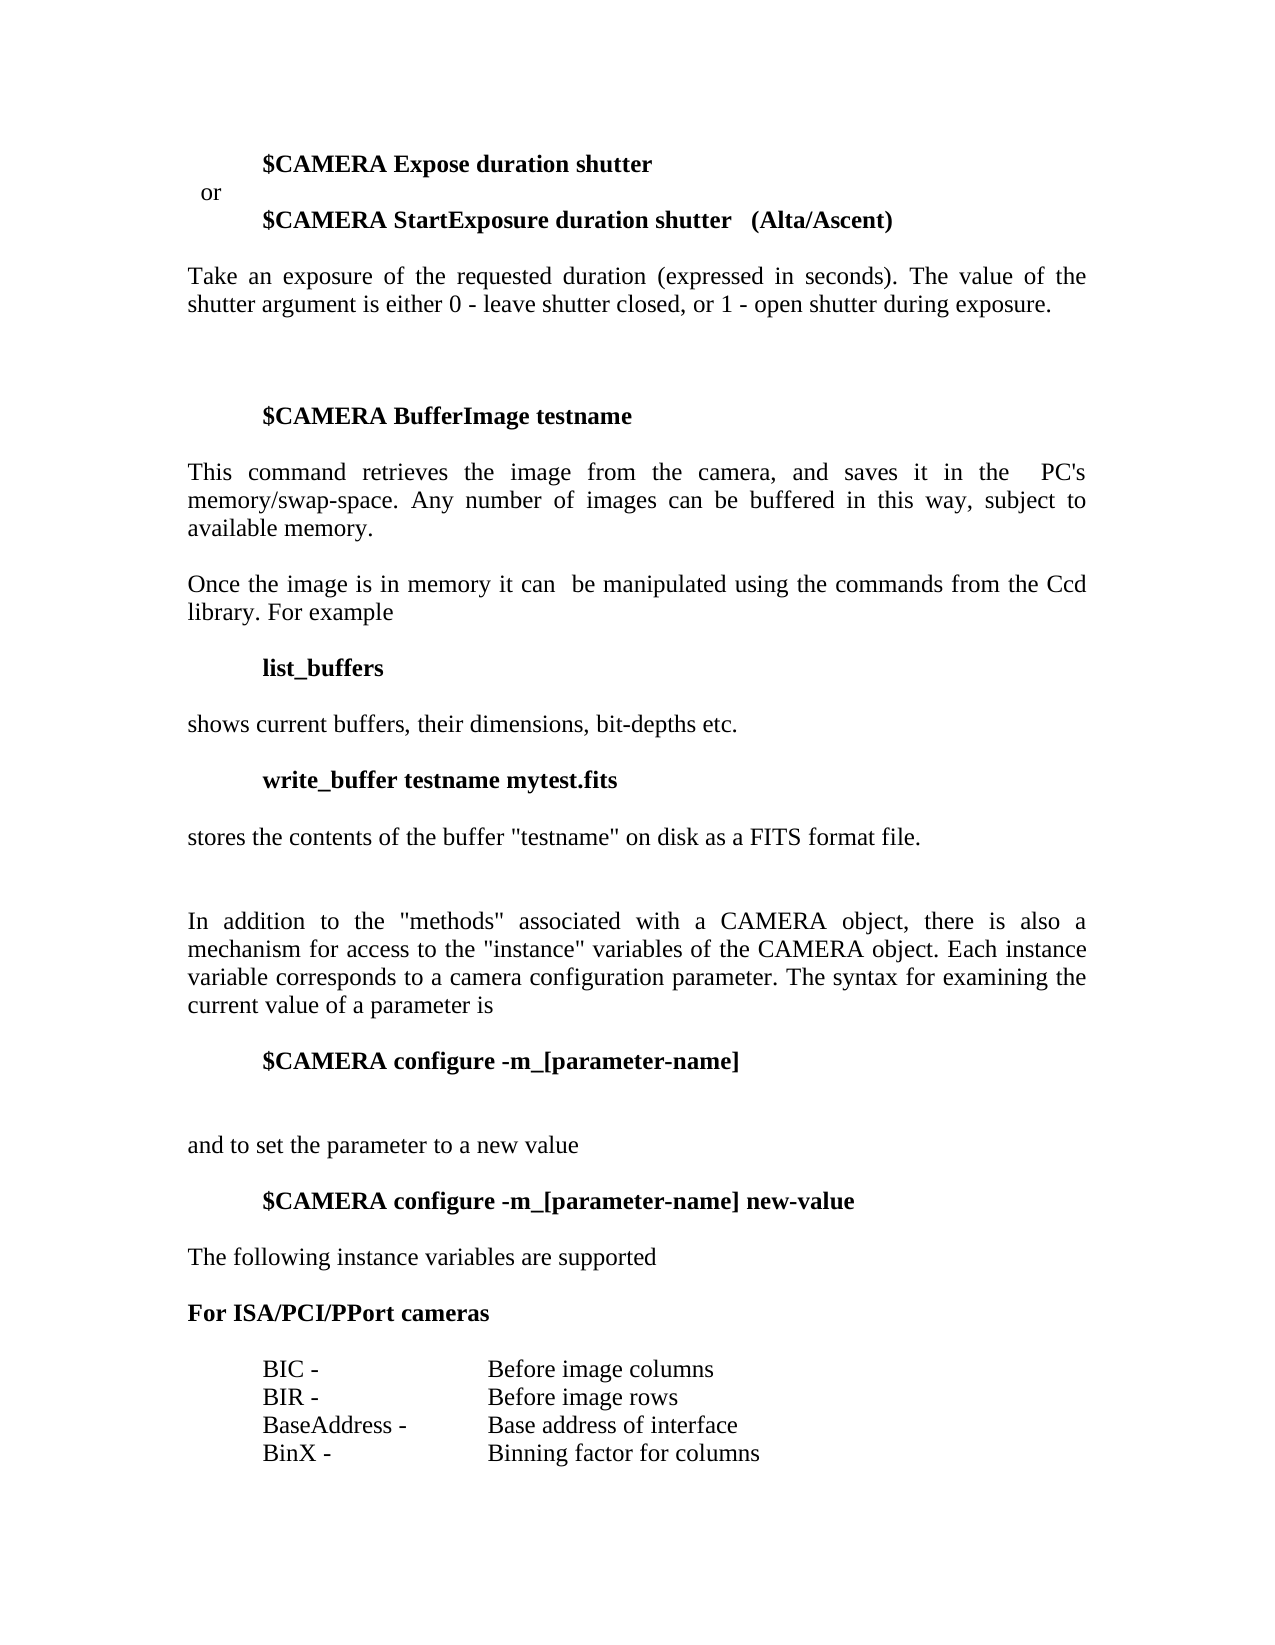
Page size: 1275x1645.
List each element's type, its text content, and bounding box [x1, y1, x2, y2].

text BIC - Before image columns [187, 1355, 1087, 1383]
text For ISA/PCI/PPort cameras [187, 1299, 1087, 1327]
text Take an exposure of the requested duration (expressed in seconds). The value of the shutter argument is either 0 - leave shutter closed, or 1 - open shutter during exposure. [187, 262, 1087, 318]
text This command retrieves the image from the camera, and saves it in the PC's memory/swap-space. Any number of images can be buffered in this way, subject to available memory. [187, 458, 1087, 542]
text write_buffer testname mytest.fits [187, 766, 1087, 794]
text list_buffers [187, 654, 1087, 682]
text and to set the parameter to a new value [187, 1131, 1087, 1159]
text BinX - Binning factor for columns [187, 1439, 1087, 1467]
text or [187, 178, 1087, 206]
text The following instance variables are supported [187, 1243, 1087, 1271]
text $CAMERA BufferImage testname [187, 402, 1087, 430]
text Once the image is in memory it can be manipulated using the commands from the Ccd library. For example [187, 570, 1087, 626]
text In addition to the "methods" associated with a CAMERA object, there is also a mechanism for access to the "instance" variables of the CAMERA object. Each instance variable corresponds to a camera configuration parameter. The syntax for examining the current value of a parameter is [187, 907, 1087, 1019]
text shows current buffers, their dimensions, bit-depths etc. [187, 710, 1087, 738]
text $CAMERA configure -m_[parameter-name] [187, 1047, 1087, 1075]
text BIR - Before image rows [187, 1383, 1087, 1411]
text $CAMERA configure -m_[parameter-name] new-value [187, 1187, 1087, 1215]
text stores the contents of the buffer "testname" on disk as a FITS format file. [187, 822, 1087, 851]
text $CAMERA Expose duration shutter [187, 150, 1087, 178]
text BaseAddress - Base address of interface [187, 1411, 1087, 1439]
text $CAMERA StartExposure duration shutter (Alta/Ascent) [187, 206, 1087, 234]
